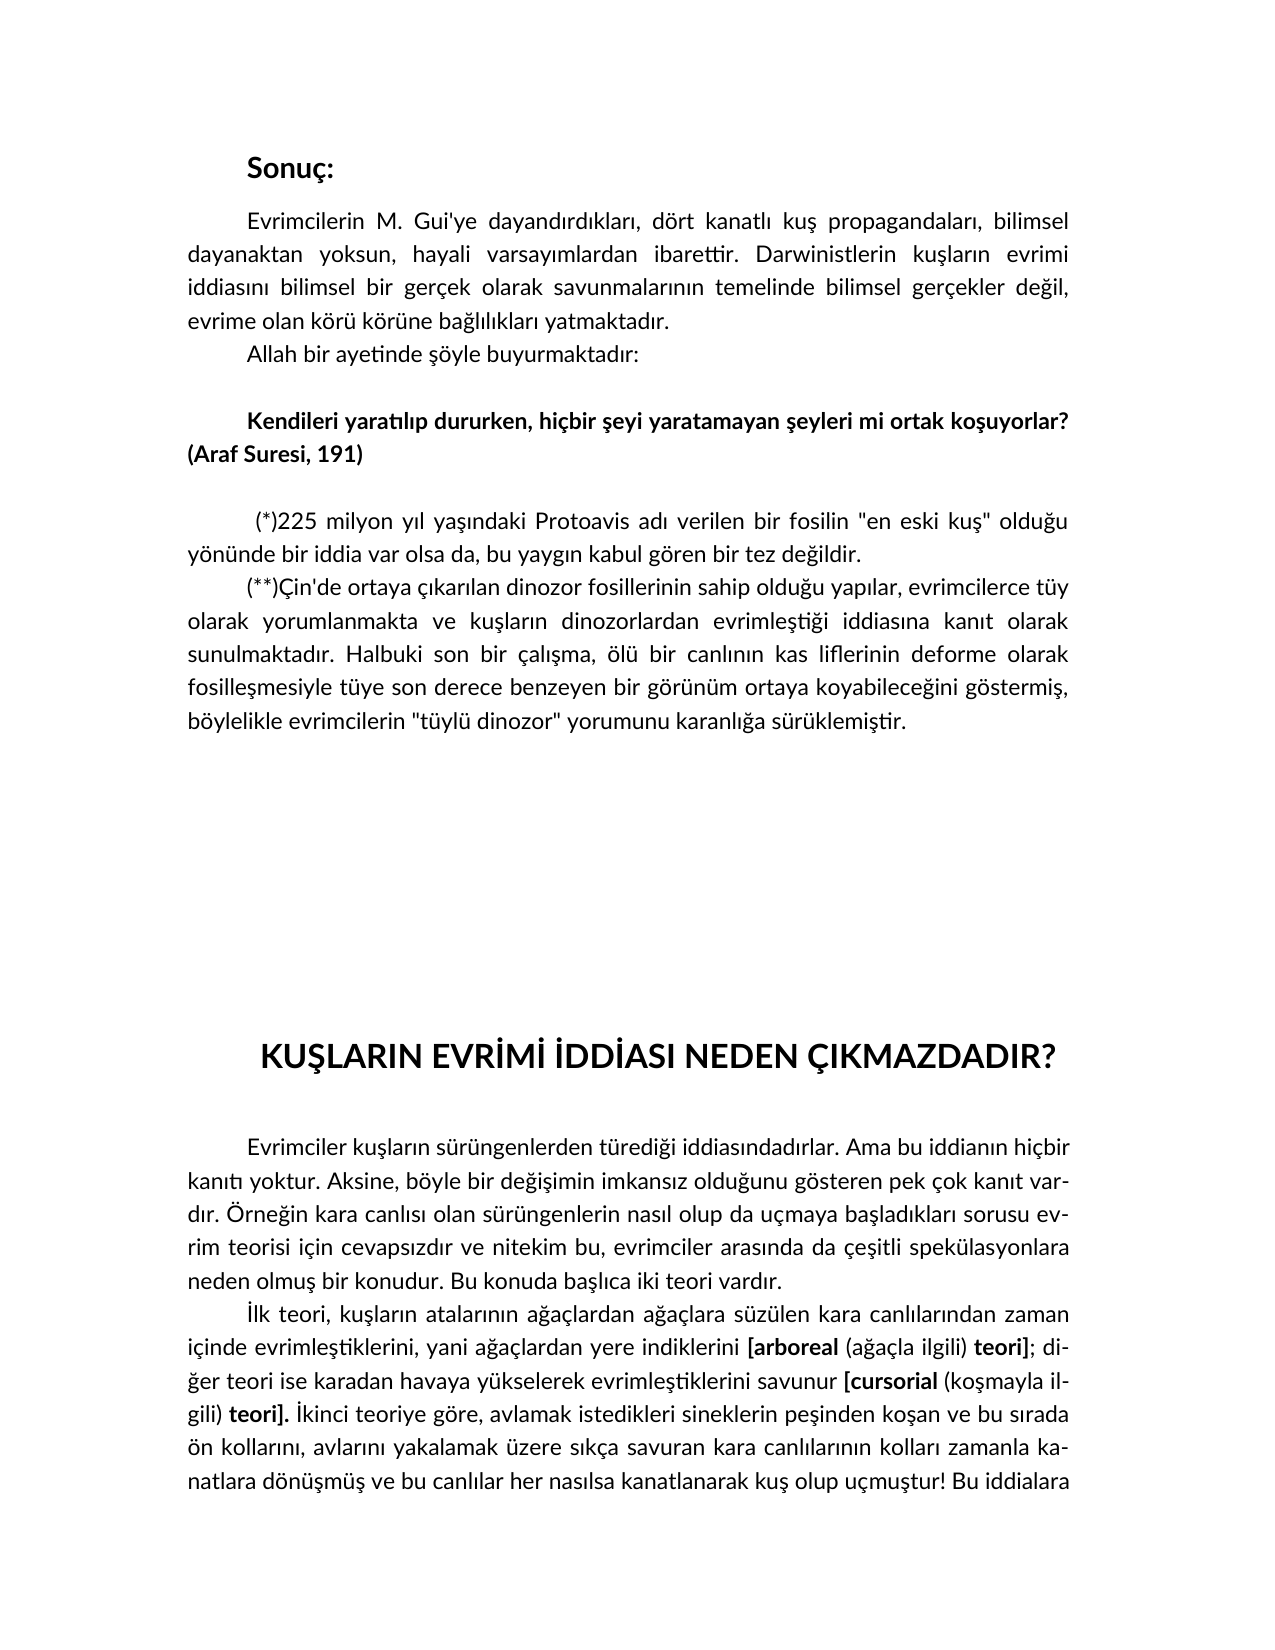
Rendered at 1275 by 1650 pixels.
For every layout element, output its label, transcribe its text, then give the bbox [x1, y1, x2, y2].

text Kendileri yaratılıp dururken, hiçbir şeyi yaratamayan şeyleri mi ortak koşuyorlar? (Araf Suresi, 191) [187, 402, 1070, 469]
text Evrim­ci­ler kuş­la­rın sü­rün­gen­ler­den tü­re­di­ği id­di­asın­da­dır­lar. Ama bu id­dia­nın hiç­bir ka­nı­tı yok­tur. Ak­si­ne, böy­le bir de­ği­şi­min im­kan­sız ol­du­ğu­nu gös­te­ren pek çok ka­nıt var­dır. Ör­ne­ğin ka­ra can­lı­sı olan sü­rün­gen­le­rin na­sıl olup da uç­ma­ya baş­la­dık­la­rı so­ru­su ev­rim te­ori­si için ce­vap­sız­dır ve ni­te­kim bu, ev­rim­ci­ler ara­sın­da da çe­şit­li spe­kü­las­yon­la­ra ne­den ol­muş bir ko­nu­dur. Bu ko­nu­da baş­lı­ca iki teo­ri var­dır. [187, 1129, 1070, 1296]
text Allah bir ayetinde şöyle buyurmaktadır: [187, 336, 1070, 369]
text Evrimcilerin M. Gui'ye dayandırdıkları, dört kanatlı kuş propagandaları, bilimsel dayanaktan yoksun, hayali varsayımlardan ibarettir. Darwinistlerin kuşların evrimi iddiasını bilimsel bir gerçek olarak savunmalarının temelinde bilimsel gerçekler değil, evrime olan körü körüne bağlılıkları yatmaktadır. [187, 202, 1070, 336]
text (*)225 milyon yıl yaşındaki Protoavis adı verilen bir fosilin "en eski kuş" olduğu yönünde bir iddia var olsa da, bu yaygın kabul gören bir tez değildir. [187, 502, 1070, 569]
text İlk teo­ri, kuş­la­rın ata­la­rı­nın ağaç­lar­dan ağaç­la­ra sü­zü­len ka­ra can­lı­la­rın­dan za­man için­de ev­rim­leş­tik­le­ri­ni, ya­ni ağaç­lar­dan ye­re in­dik­le­ri­ni [ar­bo­re­al (ağaç­la il­gi­li) teo­ri]; di­ğer teo­ri ise ka­ra­dan ha­va­ya yük­se­le­rek ev­rim­leş­tik­le­ri­ni sa­vu­nur [cur­so­ri­al (koş­may­la il­gi­li) teo­ri]. İkin­ci te­ori­ye gö­re, av­la­mak is­te­dik­le­ri si­nek­le­rin pe­şin­den ko­şan ve bu sı­ra­da ön kol­la­rı­nı, av­la­rı­nı ya­ka­la­mak üze­re sık­ça sa­vu­ran ka­ra can­lı­la­rı­nın kol­la­rı za­man­la ka­nat­la­ra dö­nüş­müş ve bu can­lı­lar her na­sıl­sa ka­nat­la­na­rak kuş olup uç­muş­tur! Bu id­di­ala­ra [187, 1296, 1070, 1496]
text Sonuç: [187, 150, 1070, 185]
text (**)Çin'de ortaya çıkarılan dinozor fosillerinin sahip olduğu yapılar, evrimcilerce tüy olarak yorumlanmakta ve kuşların dinozorlardan evrimleştiği iddiasına kanıt olarak sunulmaktadır. Halbuki son bir çalışma, ölü bir canlının kas liflerinin deforme olarak fosilleşmesiyle tüye son derece benzeyen bir görünüm ortaya koyabileceğini göstermiş, böylelikle evrimcilerin "tüylü dinozor" yorumunu karanlığa sürüklemiştir. [187, 569, 1070, 736]
subtitle KUŞLARIN EVRİMİ İDDİASI NEDEn ÇIKMAZDADIR? [187, 1036, 1070, 1076]
